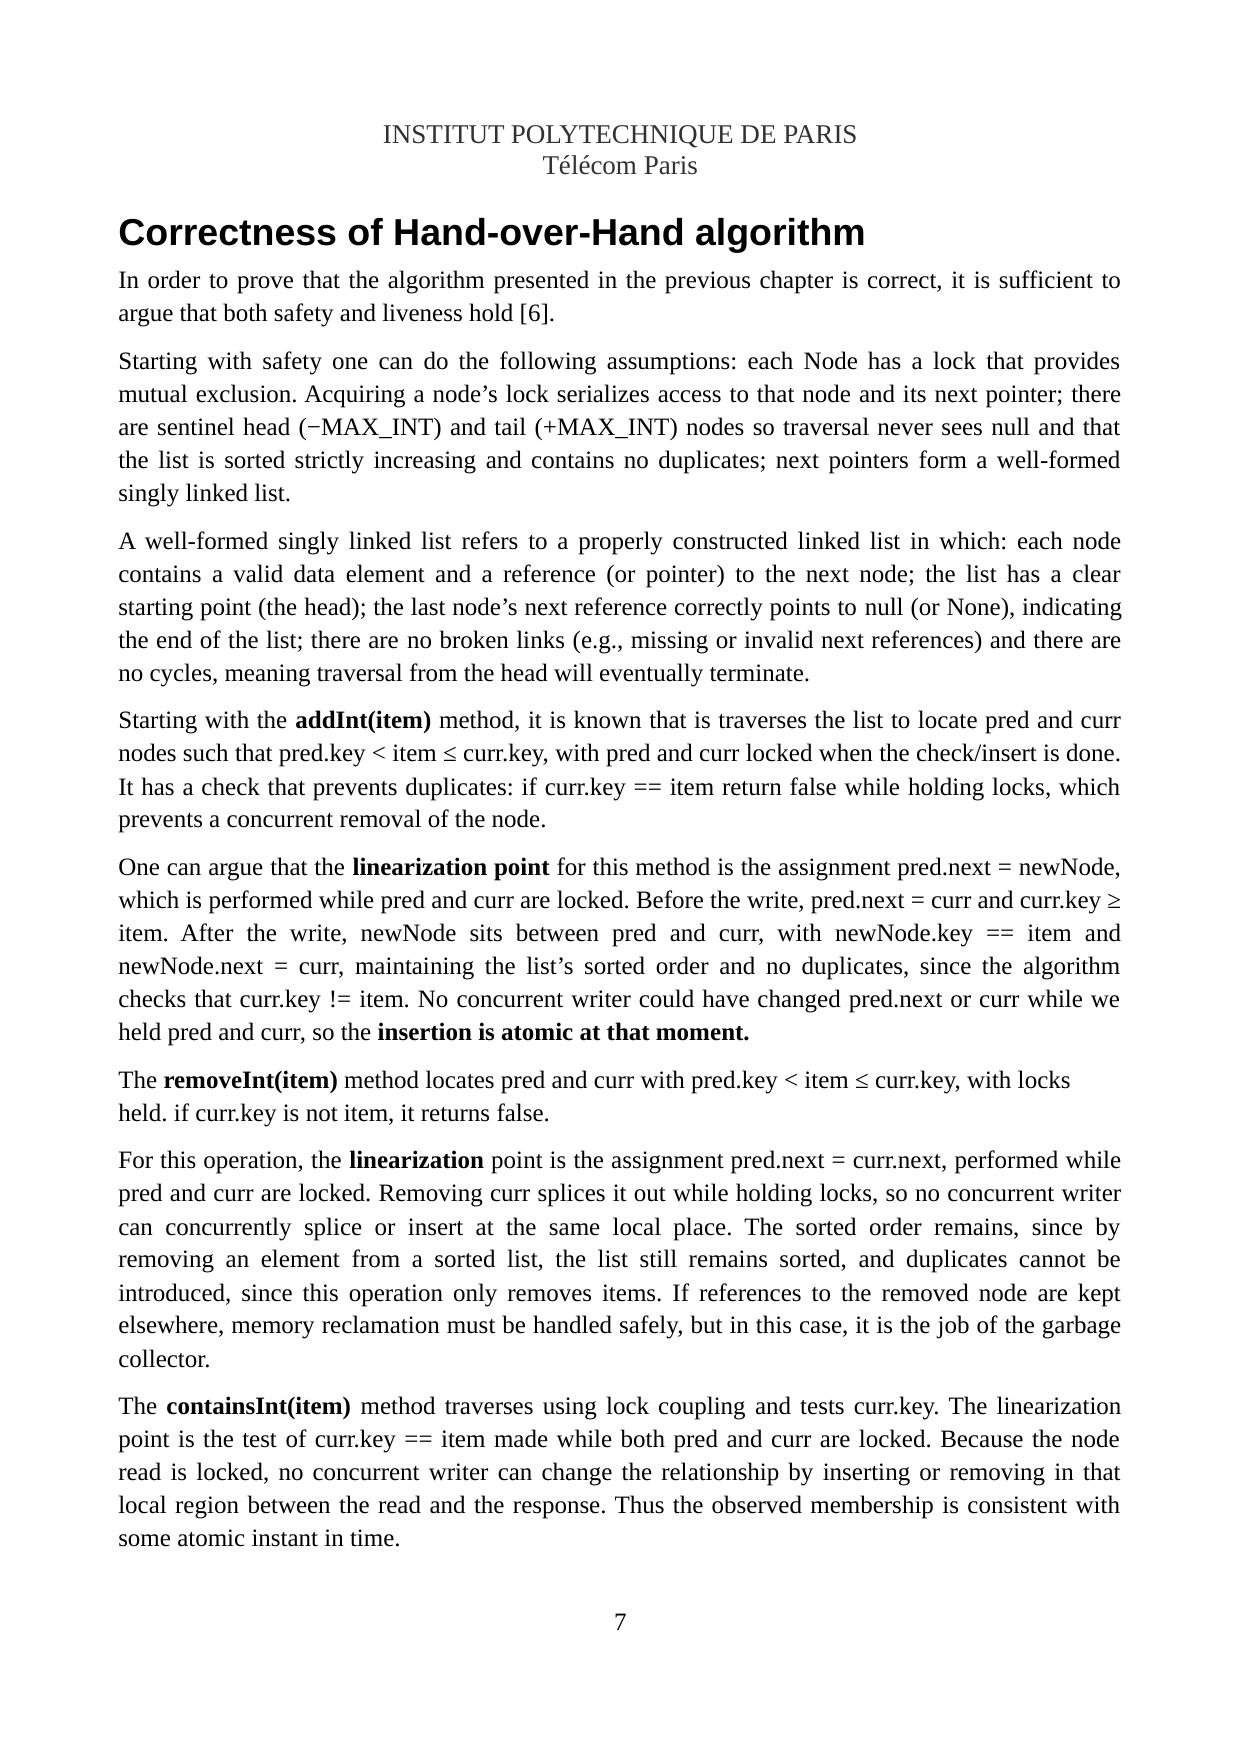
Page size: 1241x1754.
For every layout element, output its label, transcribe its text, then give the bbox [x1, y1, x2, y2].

text For this operation, the linearization point is the assignment pred.next = curr.next, performed while pred and curr are locked. Removing curr splices it out while holding locks, so no concurrent writer can concurrently splice or insert at the same local place. The sorted order remains, since by removing an element from a sorted list, the list still remains sorted, and duplicates cannot be introduced, since this operation only removes items. If references to the removed node are kept elsewhere, memory reclamation must be handled safely, but in this case, it is the job of the garbage collector. [118, 1146, 1122, 1372]
text A well-formed singly linked list refers to a properly constructed linked list in which: each node contains a valid data element and a reference (or pointer) to the next node; the list has a clear starting point (the head); the last node’s next reference correctly points to null (or None), indicating the end of the list; there are no broken links (e.g., missing or invalid next references) and there are no cycles, meaning traversal from the head will eventually terminate. [118, 526, 1122, 687]
subtitle Correctness of Hand-over-Hand algorithm [118, 210, 1122, 253]
text Starting with the addInt(item) method, it is known that is traverses the list to locate pred and curr nodes such that pred.key < item ≤ curr.key, with pred and curr locked when the check/insert is done. It has a check that prevents duplicates: if curr.key == item return false while holding locks, which prevents a concurrent removal of the node. [118, 706, 1122, 833]
text In order to prove that the algorithm presented in the previous chapter is correct, it is sufficient to argue that both safety and liveness hold [6]. [118, 266, 1122, 327]
text One can argue that the linearization point for this method is the assignment pred.next = newNode, which is performed while pred and curr are locked. Before the write, pred.next = curr and curr.key ≥ item. After the write, newNode sits between pred and curr, with newNode.key == item and newNode.next = curr, maintaining the list’s sorted order and no duplicates, since the algorithm checks that curr.key != item. No concurrent writer could have changed pred.next or curr while we held pred and curr, so the insertion is atomic at that moment. [118, 852, 1122, 1046]
text The containsInt(item) method traverses using lock coupling and tests curr.key. The linearization point is the test of curr.key == item made while both pred and curr are locked. Because the node read is locked, no concurrent writer can change the relationship by inserting or removing in that local region between the read and the response. Thus the observed membership is consistent with some atomic instant in time. [118, 1391, 1122, 1552]
text The removeInt(item) method locates pred and curr with pred.key < item ≤ curr.key, with locks held. if curr.key is not item, it returns false. [118, 1065, 1122, 1127]
text Starting with safety one can do the following assumptions: each Node has a lock that provides mutual exclusion. Acquiring a node’s lock serializes access to that node and its next pointer; there are sentinel head (−MAX_INT) and tail (+MAX_INT) nodes so traversal never sees null and that the list is sorted strictly increasing and contains no duplicates; next pointers form a well-formed singly linked list. [118, 346, 1122, 507]
